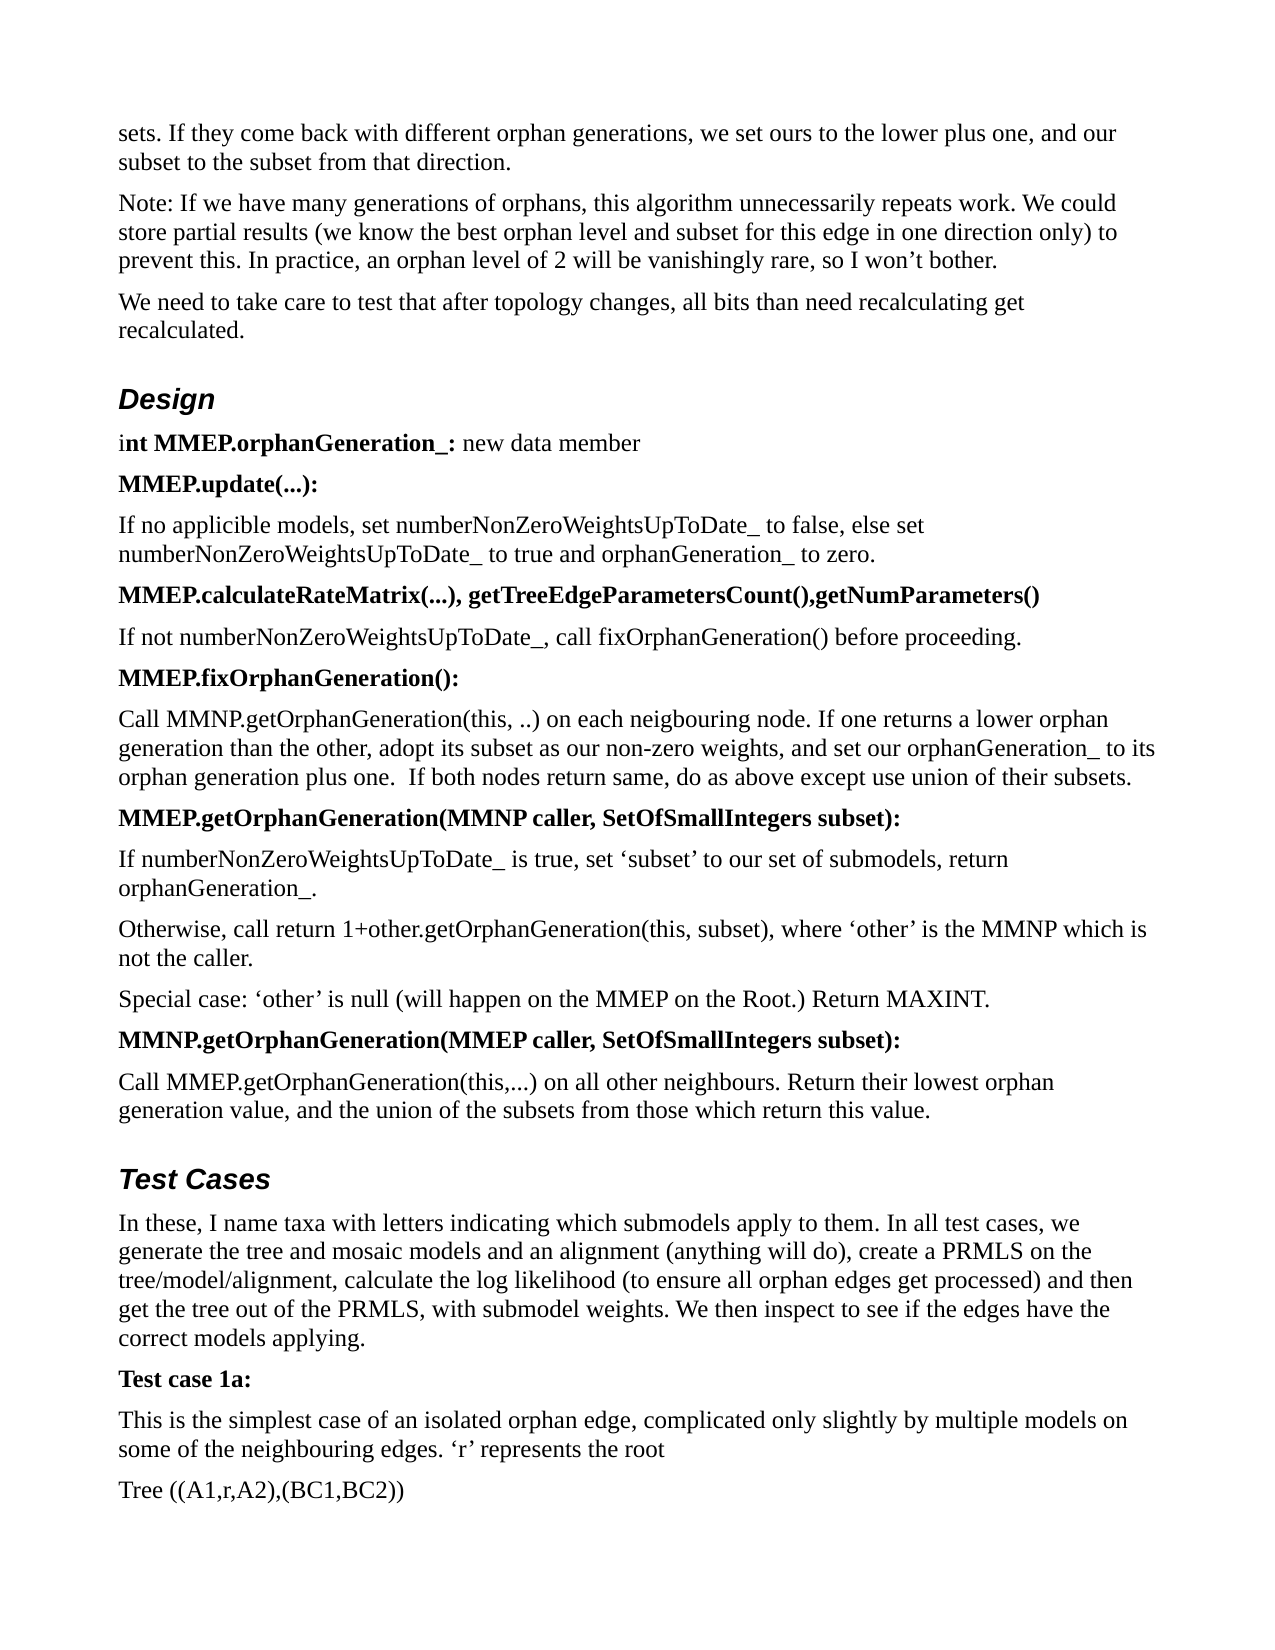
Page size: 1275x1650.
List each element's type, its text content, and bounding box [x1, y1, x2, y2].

text If numberNonZeroWeightsUpToDate_ is true, set ‘subset’ to our set of submodels, return orphanGeneration_. [118, 844, 1157, 902]
subtitle Design [118, 382, 1157, 415]
text Test case 1a: [118, 1364, 1157, 1393]
text Tree ((A1,r,A2),(BC1,BC2)) [118, 1475, 1157, 1504]
text Special case: ‘other’ is null (will happen on the MMEP on the Root.) Return MAXINT. [118, 984, 1157, 1013]
text Otherwise, call return 1+other.getOrphanGeneration(this, subset), where ‘other’ is the MMNP which is not the caller. [118, 914, 1157, 972]
text Note: If we have many generations of orphans, this algorithm unnecessarily repeats work. We could store partial results (we know the best orphan level and subset for this edge in one direction only) to prevent this. In practice, an orphan level of 2 will be vanishingly rare, so I won’t bother. [118, 188, 1157, 274]
text Call MMNP.getOrphanGeneration(this, ..) on each neigbouring node. If one returns a lower orphan generation than the other, adopt its subset as our non-zero weights, and set our orphanGeneration_ to its orphan generation plus one. If both nodes return same, do as above except use union of their subsets. [118, 704, 1157, 790]
text Call MMEP.getOrphanGeneration(this,...) on all other neighbours. Return their lowest orphan generation value, and the union of the subsets from those which return this value. [118, 1067, 1157, 1124]
text MMNP.getOrphanGeneration(MMEP caller, SetOfSmallIntegers subset): [118, 1025, 1157, 1054]
text int MMEP.orphanGeneration_: new data member [118, 428, 1157, 457]
text We need to take care to test that after topology changes, all bits than need recalculating get recalculated. [118, 287, 1157, 344]
text MMEP.fixOrphanGeneration(): [118, 663, 1157, 692]
text MMEP.calculateRateMatrix(...), getTreeEdgeParametersCount(),getNumParameters() [118, 580, 1157, 609]
text If not numberNonZeroWeightsUpToDate_, call fixOrphanGeneration() before proceeding. [118, 622, 1157, 650]
subtitle Test Cases [118, 1162, 1157, 1195]
text If no applicible models, set numberNonZeroWeightsUpToDate_ to false, else set numberNonZeroWeightsUpToDate_ to true and orphanGeneration_ to zero. [118, 510, 1157, 568]
text sets. If they come back with different orphan generations, we set ours to the lower plus one, and our subset to the subset from that direction. [118, 118, 1157, 176]
text In these, I name taxa with letters indicating which submodels apply to them. In all test cases, we generate the tree and mosaic models and an alignment (anything will do), create a PRMLS on the tree/model/alignment, calculate the log likelihood (to ensure all orphan edges get processed) and then get the tree out of the PRMLS, with submodel weights. We then inspect to see if the edges have the correct models applying. [118, 1208, 1157, 1351]
text MMEP.getOrphanGeneration(MMNP caller, SetOfSmallIntegers subset): [118, 803, 1157, 832]
text This is the simplest case of an isolated orphan edge, complicated only slightly by multiple models on some of the neighbouring edges. ‘r’ represents the root [118, 1405, 1157, 1463]
text MMEP.update(...): [118, 469, 1157, 498]
